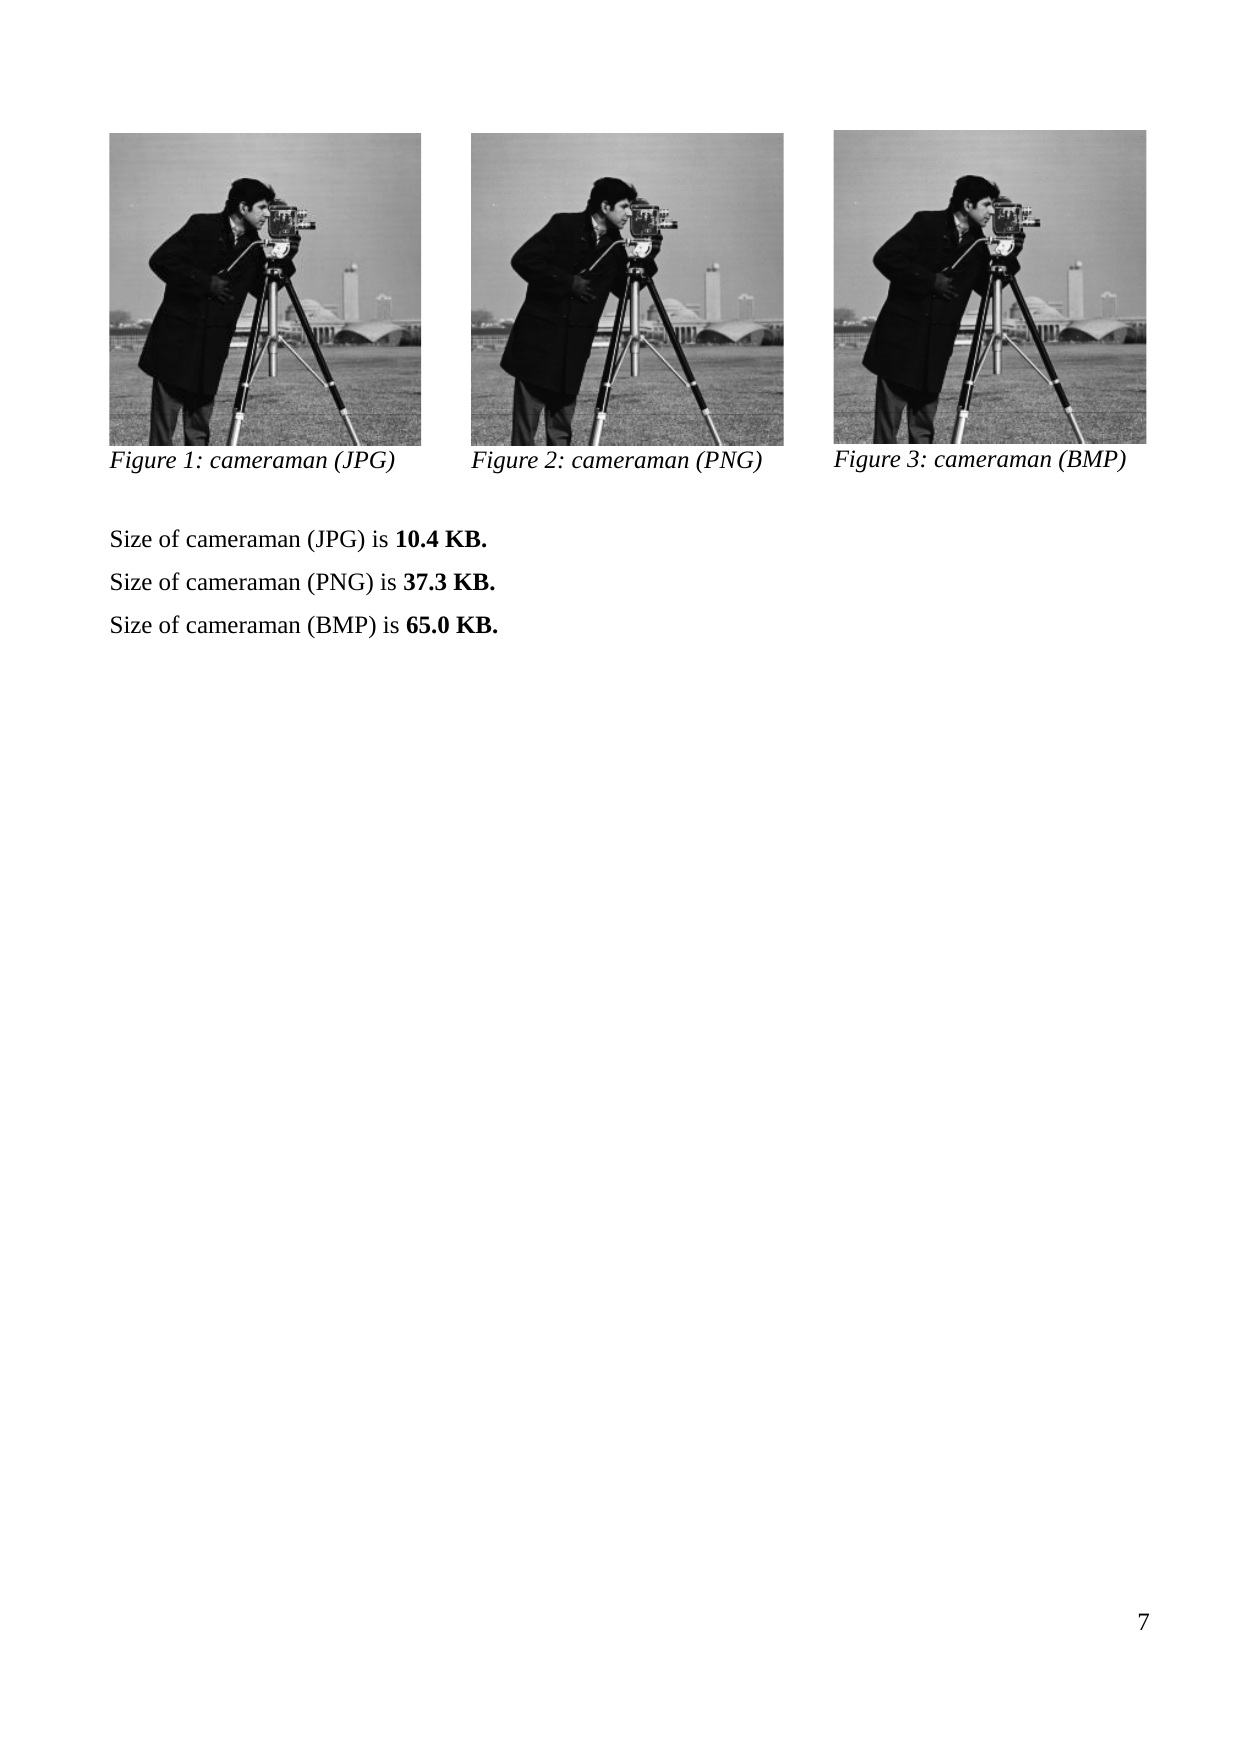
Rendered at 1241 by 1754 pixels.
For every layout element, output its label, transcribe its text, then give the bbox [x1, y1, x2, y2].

text Figure 3: cameraman (BMP) [833, 444, 1147, 472]
picture [471, 133, 784, 446]
text Figure 2: cameraman (PNG) [471, 446, 783, 474]
text Size of cameraman (JPG) is 10.4 KB. [109, 524, 1149, 553]
picture [833, 130, 1147, 444]
text Size of cameraman (BMP) is 65.0 KB. [109, 610, 1149, 639]
text Figure 1: cameraman (JPG) [109, 446, 421, 474]
text Size of cameraman (PNG) is 37.3 KB. [109, 567, 1149, 596]
picture [109, 133, 422, 446]
